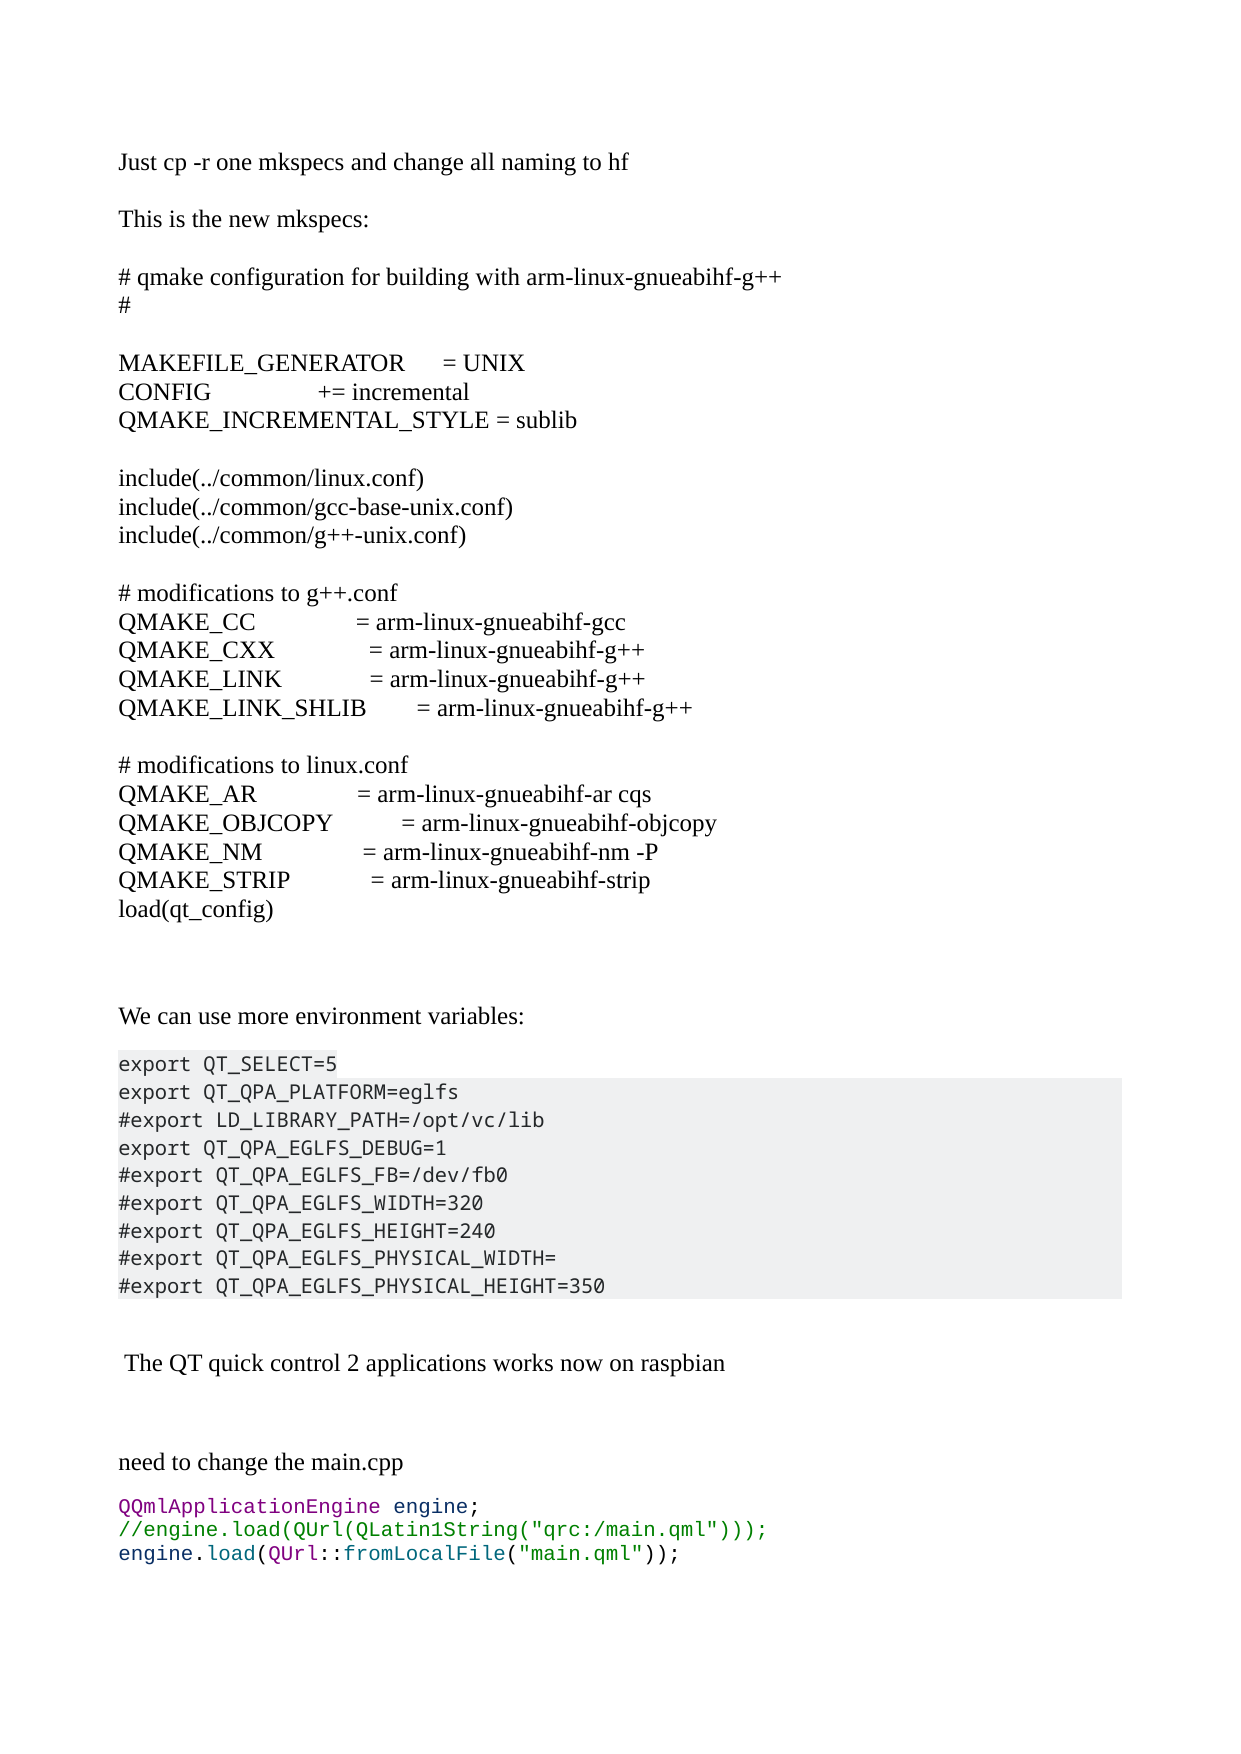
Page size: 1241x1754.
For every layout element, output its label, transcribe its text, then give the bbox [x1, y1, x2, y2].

text QQmlApplicationEngine engine; [118, 1496, 1122, 1519]
text #export LD_LIBRARY_PATH=/opt/vc/lib [118, 1105, 1122, 1133]
text Just cp -r one mkspecs and change all naming to hf [118, 147, 1122, 176]
text CONFIG += incremental [118, 377, 1122, 406]
text export QT_QPA_PLATFORM=eglfs [118, 1078, 1122, 1105]
text We can use more environment variables: [118, 1001, 1122, 1030]
text export QT_SELECT=5 [118, 1050, 1122, 1078]
text //engine.load(QUrl(QLatin1String("qrc:/main.qml"))); [118, 1519, 1122, 1543]
text #export QT_QPA_EGLFS_PHYSICAL_HEIGHT=350 [118, 1272, 1122, 1299]
text QMAKE_OBJCOPY = arm-linux-gnueabihf-objcopy [118, 808, 1122, 837]
text QMAKE_INCREMENTAL_STYLE = sublib [118, 406, 1122, 434]
text #export QT_QPA_EGLFS_HEIGHT=240 [118, 1216, 1122, 1244]
text # modifications to g++.conf [118, 578, 1122, 607]
text QMAKE_CC = arm-linux-gnueabihf-gcc [118, 607, 1122, 636]
text QMAKE_LINK = arm-linux-gnueabihf-g++ [118, 664, 1122, 693]
text export QT_QPA_EGLFS_DEBUG=1 [118, 1133, 1122, 1161]
text MAKEFILE_GENERATOR = UNIX [118, 348, 1122, 377]
text # modifications to linux.conf [118, 751, 1122, 779]
text load(qt_config) [118, 894, 1122, 923]
text QMAKE_AR = arm-linux-gnueabihf-ar cqs [118, 779, 1122, 808]
text This is the new mkspecs: [118, 204, 1122, 233]
text #export QT_QPA_EGLFS_PHYSICAL_WIDTH= [118, 1244, 1122, 1272]
text need to change the main.cpp [118, 1447, 1122, 1475]
text QMAKE_STRIP = arm-linux-gnueabihf-strip [118, 866, 1122, 894]
text QMAKE_NM = arm-linux-gnueabihf-nm -P [118, 837, 1122, 866]
text # qmake configuration for building with arm-linux-gnueabihf-g++ [118, 262, 1122, 291]
text The QT quick control 2 applications works now on raspbian [118, 1348, 1122, 1377]
text # [118, 291, 1122, 319]
text include(../common/gcc-base-unix.conf) [118, 492, 1122, 521]
text QMAKE_LINK_SHLIB = arm-linux-gnueabihf-g++ [118, 693, 1122, 722]
text #export QT_QPA_EGLFS_WIDTH=320 [118, 1188, 1122, 1216]
text #export QT_QPA_EGLFS_FB=/dev/fb0 [118, 1161, 1122, 1188]
text engine.load(QUrl::fromLocalFile("main.qml")); [118, 1543, 1122, 1567]
text include(../common/linux.conf) [118, 463, 1122, 492]
text QMAKE_CXX = arm-linux-gnueabihf-g++ [118, 636, 1122, 664]
text include(../common/g++-unix.conf) [118, 521, 1122, 549]
